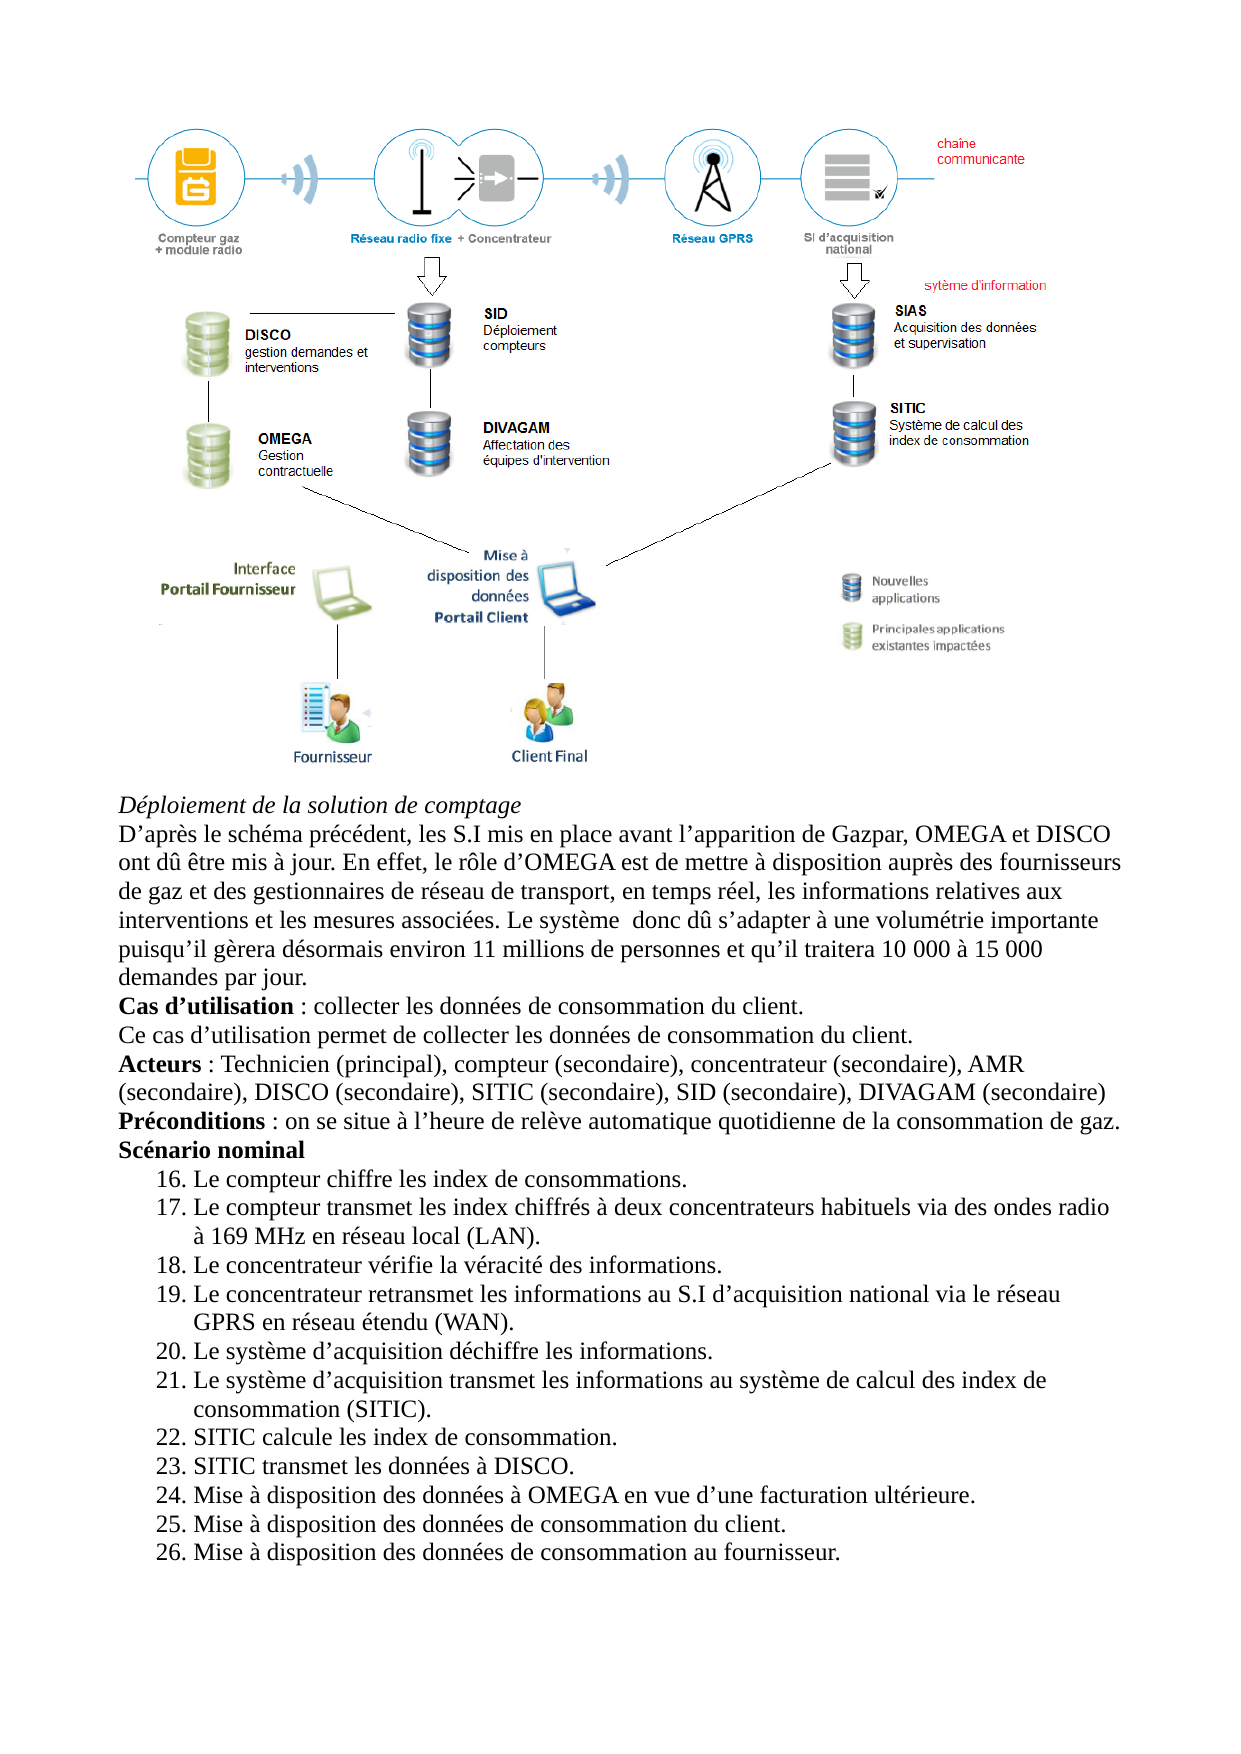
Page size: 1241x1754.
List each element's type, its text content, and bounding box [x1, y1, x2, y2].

list Mise à disposition des données de consommation du client. [156, 1509, 1122, 1537]
list Mise à disposition des données de consommation au fournisseur. [156, 1537, 1122, 1566]
list Le système d’acquisition transmet les informations au système de calcul des index de consommation (SITIC). [156, 1365, 1122, 1422]
list SITIC transmet les données à DISCO. [156, 1451, 1122, 1480]
text Acteurs : Technicien (principal), compteur (secondaire), concentrateur (secondaire), AMR (secondaire), DISCO (secondaire), SITIC (secondaire), SID (secondaire), DIVAGAM (secondaire) [118, 1049, 1122, 1106]
text Cas d’utilisation : collecter les données de consommation du client. [118, 991, 1122, 1020]
text Préconditions : on se situe à l’heure de relève automatique quotidienne de la consommation de gaz. [118, 1106, 1122, 1135]
list Mise à disposition des données à OMEGA en vue d’une facturation ultérieure. [156, 1480, 1122, 1509]
list Le compteur transmet les index chiffrés à deux concentrateurs habituels via des ondes radio à 169 MHz en réseau local (LAN). [156, 1192, 1122, 1250]
list SITIC calcule les index de consommation. [156, 1422, 1122, 1451]
text Déploiement de la solution de comptage [118, 790, 1122, 819]
list Le compteur chiffre les index de consommations. [156, 1164, 1122, 1192]
list Le concentrateur retransmet les informations au S.I d’acquisition national via le réseau GPRS en réseau étendu (WAN). [156, 1279, 1122, 1336]
list Le système d’acquisition déchiffre les informations. [156, 1336, 1122, 1365]
picture [118, 118, 1064, 790]
text D’après le schéma précédent, les S.I mis en place avant l’apparition de Gazpar, OMEGA et DISCO ont dû être mis à jour. En effet, le rôle d’OMEGA est de mettre à disposition auprès des fournisseurs de gaz et des gestionnaires de réseau de transport, en temps réel, les informations relatives aux interventions et les mesures associées. Le système donc dû s’adapter à une volumétrie importante puisqu’il gèrera désormais environ 11 millions de personnes et qu’il traitera 10 000 à 15 000 demandes par jour. [118, 819, 1122, 991]
text Ce cas d’utilisation permet de collecter les données de consommation du client. [118, 1020, 1122, 1049]
text Scénario nominal [118, 1135, 1122, 1164]
list Le concentrateur vérifie la véracité des informations. [156, 1250, 1122, 1279]
